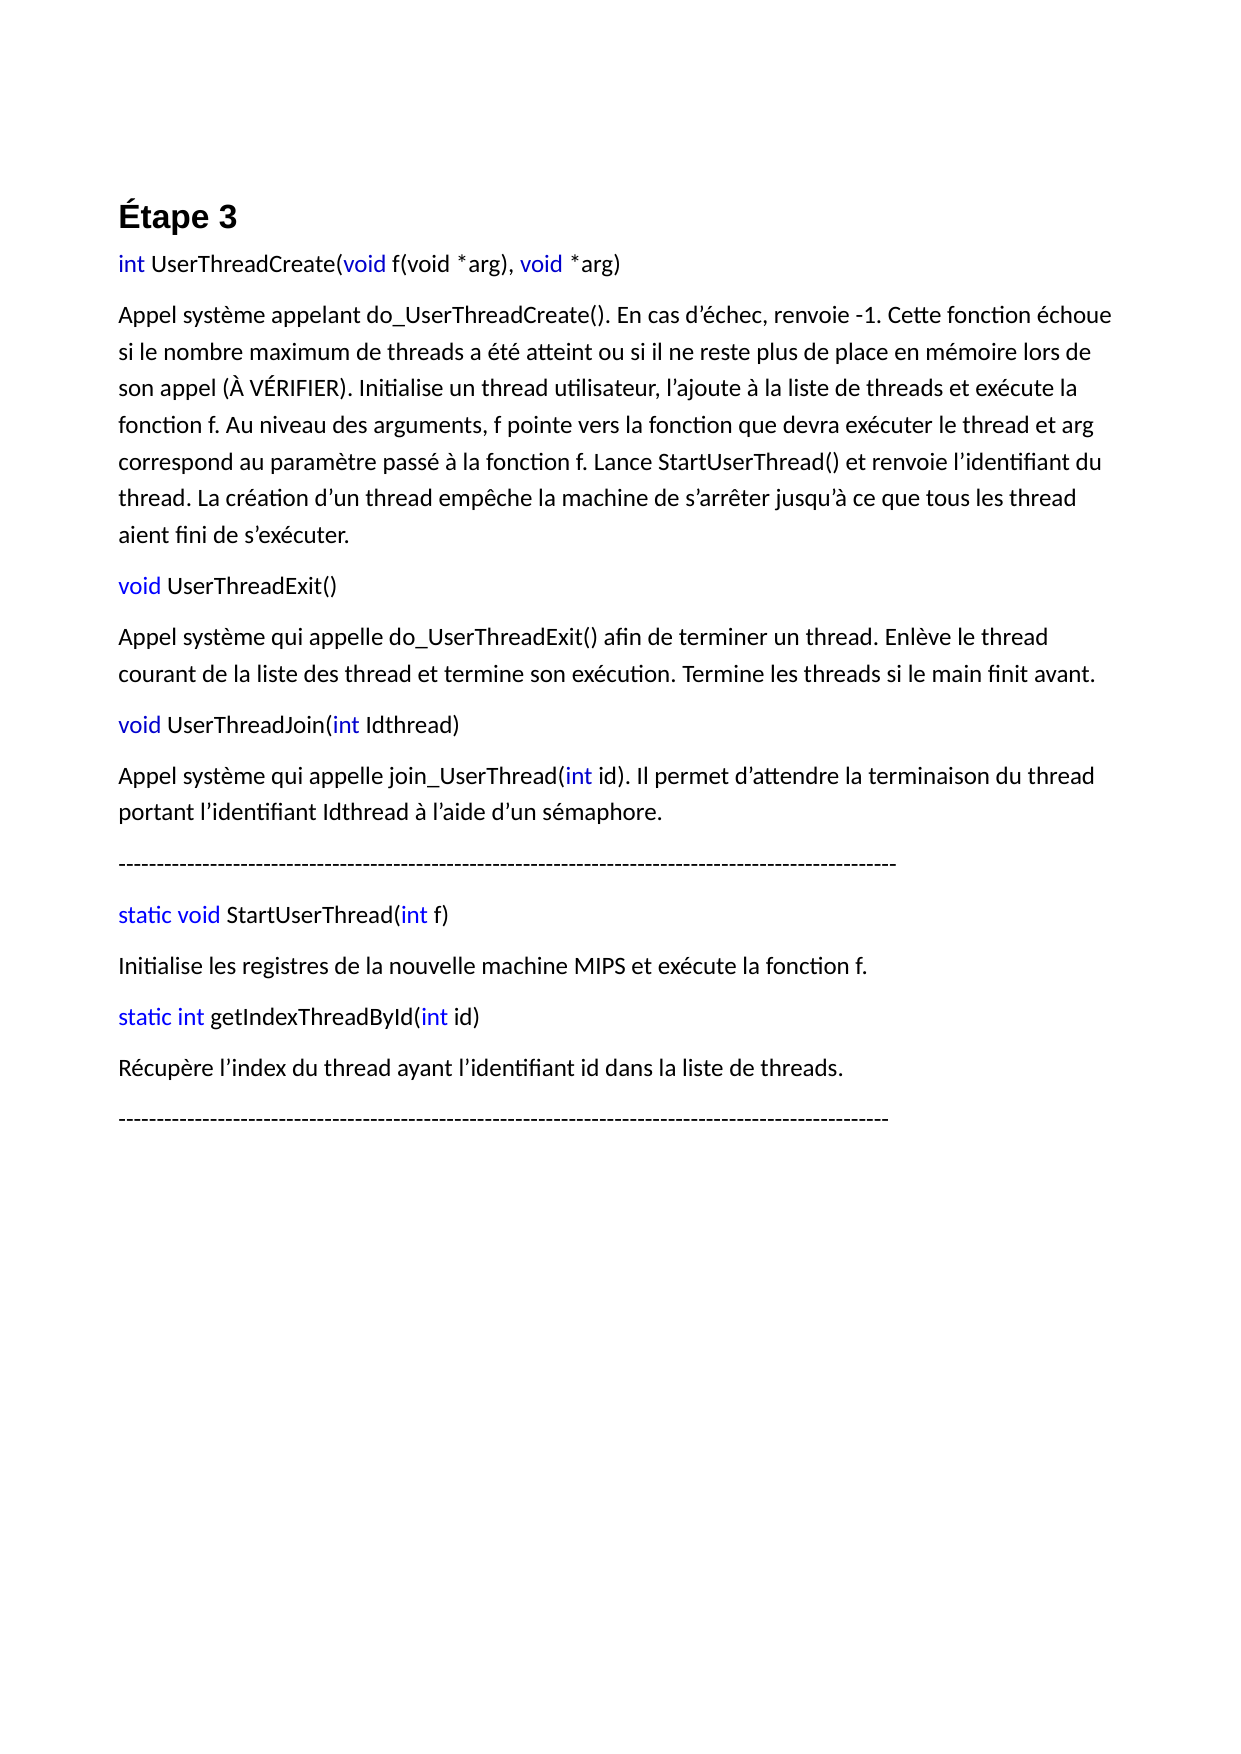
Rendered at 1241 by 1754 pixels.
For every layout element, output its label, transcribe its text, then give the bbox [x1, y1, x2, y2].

text Récupère l’index du thread ayant l’identifiant id dans la liste de threads. [118, 1052, 1122, 1083]
text int UserThreadCreate(void f(void *arg), void *arg) [118, 248, 1122, 279]
text Appel système appelant do_UserThreadCreate(). En cas d’échec, renvoie -1. Cette fonction échoue si le nombre maximum de threads a été atteint ou si il ne reste plus de place en mémoire lors de son appel (À VÉRIFIER). Initialise un thread utilisateur, l’ajoute à la liste de threads et exécute la fonction f. Au niveau des arguments, f pointe vers la fonction que devra exécuter le thread et arg correspond au paramètre passé à la fonction f. Lance StartUserThread() et renvoie l’identifiant du thread. La création d’un thread empêche la machine de s’arrêter jusqu’à ce que tous les thread aient fini de s’exécuter. [118, 299, 1122, 549]
text static int getIndexThreadById(int id) [118, 1001, 1122, 1032]
text ----------------------------------------------------------------------------------------------------- [118, 1103, 1122, 1134]
text void UserThreadJoin(int Idthread) [118, 709, 1122, 739]
text Appel système qui appelle join_UserThread(int id). Il permet d’attendre la terminaison du thread portant l’identifiant Idthread à l’aide d’un sémaphore. [118, 760, 1122, 827]
text void UserThreadExit() [118, 570, 1122, 601]
text ------------------------------------------------------------------------------------------------------ [118, 848, 1122, 878]
text static void StartUserThread(int f) [118, 899, 1122, 929]
text Initialise les registres de la nouvelle machine MIPS et exécute la fonction f. [118, 950, 1122, 981]
subtitle Étape 3 [118, 197, 1122, 236]
text Appel système qui appelle do_UserThreadExit() afin de terminer un thread. Enlève le thread courant de la liste des thread et termine son exécution. Termine les threads si le main finit avant. [118, 621, 1122, 688]
